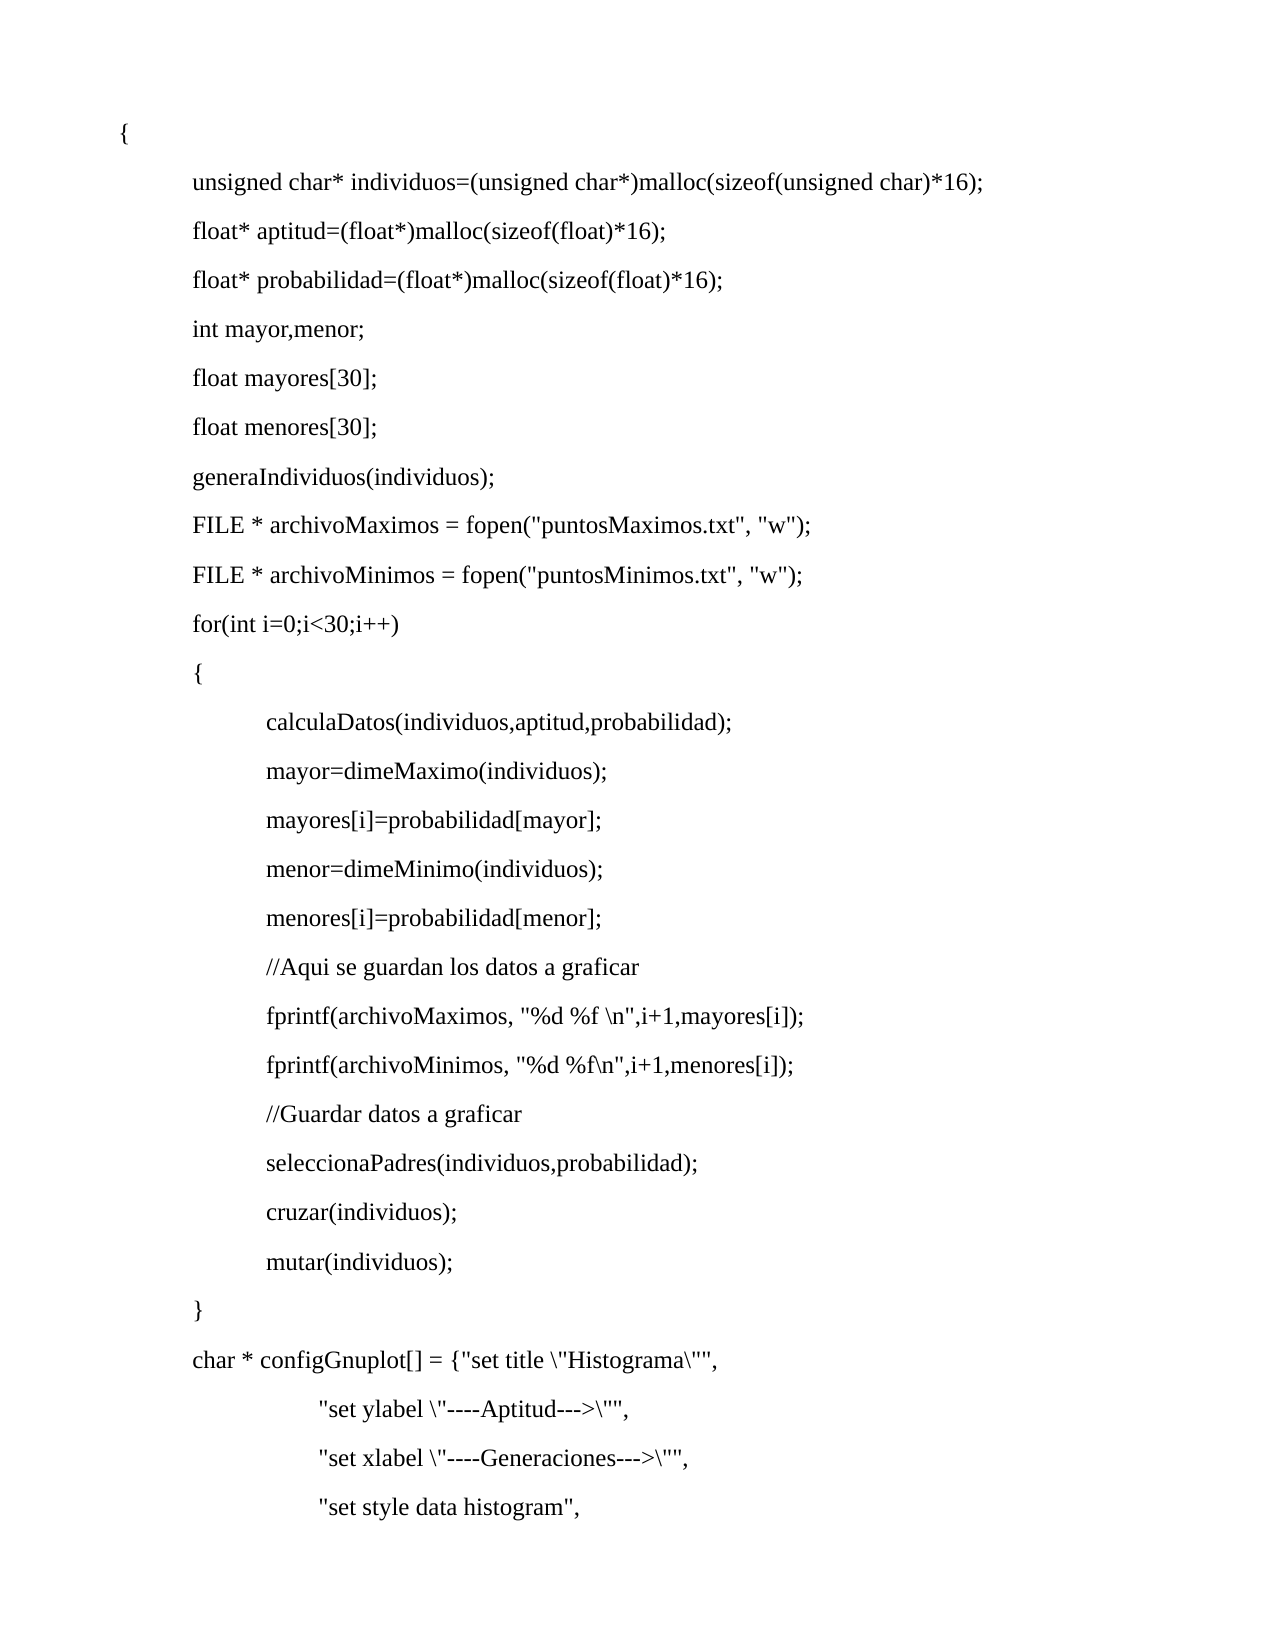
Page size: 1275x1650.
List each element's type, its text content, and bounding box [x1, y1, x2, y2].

text menores[i]=probabilidad[menor]; [118, 903, 1157, 932]
text //Aqui se guardan los datos a graficar [118, 952, 1157, 981]
text mutar(individuos); [118, 1247, 1157, 1275]
text cruzar(individuos); [118, 1197, 1157, 1226]
text fprintf(archivoMinimos, "%d %f\n",i+1,menores[i]); [118, 1050, 1157, 1079]
text float* probabilidad=(float*)malloc(sizeof(float)*16); [118, 265, 1157, 294]
text unsigned char* individuos=(unsigned char*)malloc(sizeof(unsigned char)*16); [118, 167, 1157, 196]
text for(int i=0;i<30;i++) [118, 609, 1157, 637]
text float* aptitud=(float*)malloc(sizeof(float)*16); [118, 216, 1157, 245]
text } [118, 1296, 1157, 1324]
text char * configGnuplot[] = {"set title \"Histograma\"", [118, 1345, 1157, 1373]
text menor=dimeMinimo(individuos); [118, 854, 1157, 883]
text int mayor,menor; [118, 314, 1157, 343]
text seleccionaPadres(individuos,probabilidad); [118, 1148, 1157, 1177]
text "set ylabel \"----Aptitud--->\"", [118, 1394, 1157, 1422]
text { [118, 118, 1157, 147]
text { [118, 658, 1157, 687]
text float mayores[30]; [118, 363, 1157, 392]
text calculaDatos(individuos,aptitud,probabilidad); [118, 707, 1157, 736]
text "set xlabel \"----Generaciones--->\"", [118, 1443, 1157, 1472]
text float menores[30]; [118, 412, 1157, 441]
text mayor=dimeMaximo(individuos); [118, 756, 1157, 785]
text FILE * archivoMaximos = fopen("puntosMaximos.txt", "w"); [118, 511, 1157, 539]
text "set style data histogram", [118, 1492, 1157, 1521]
text mayores[i]=probabilidad[mayor]; [118, 805, 1157, 834]
text FILE * archivoMinimos = fopen("puntosMinimos.txt", "w"); [118, 560, 1157, 588]
text generaIndividuos(individuos); [118, 462, 1157, 490]
text //Guardar datos a graficar [118, 1099, 1157, 1128]
text fprintf(archivoMaximos, "%d %f \n",i+1,mayores[i]); [118, 1001, 1157, 1030]
